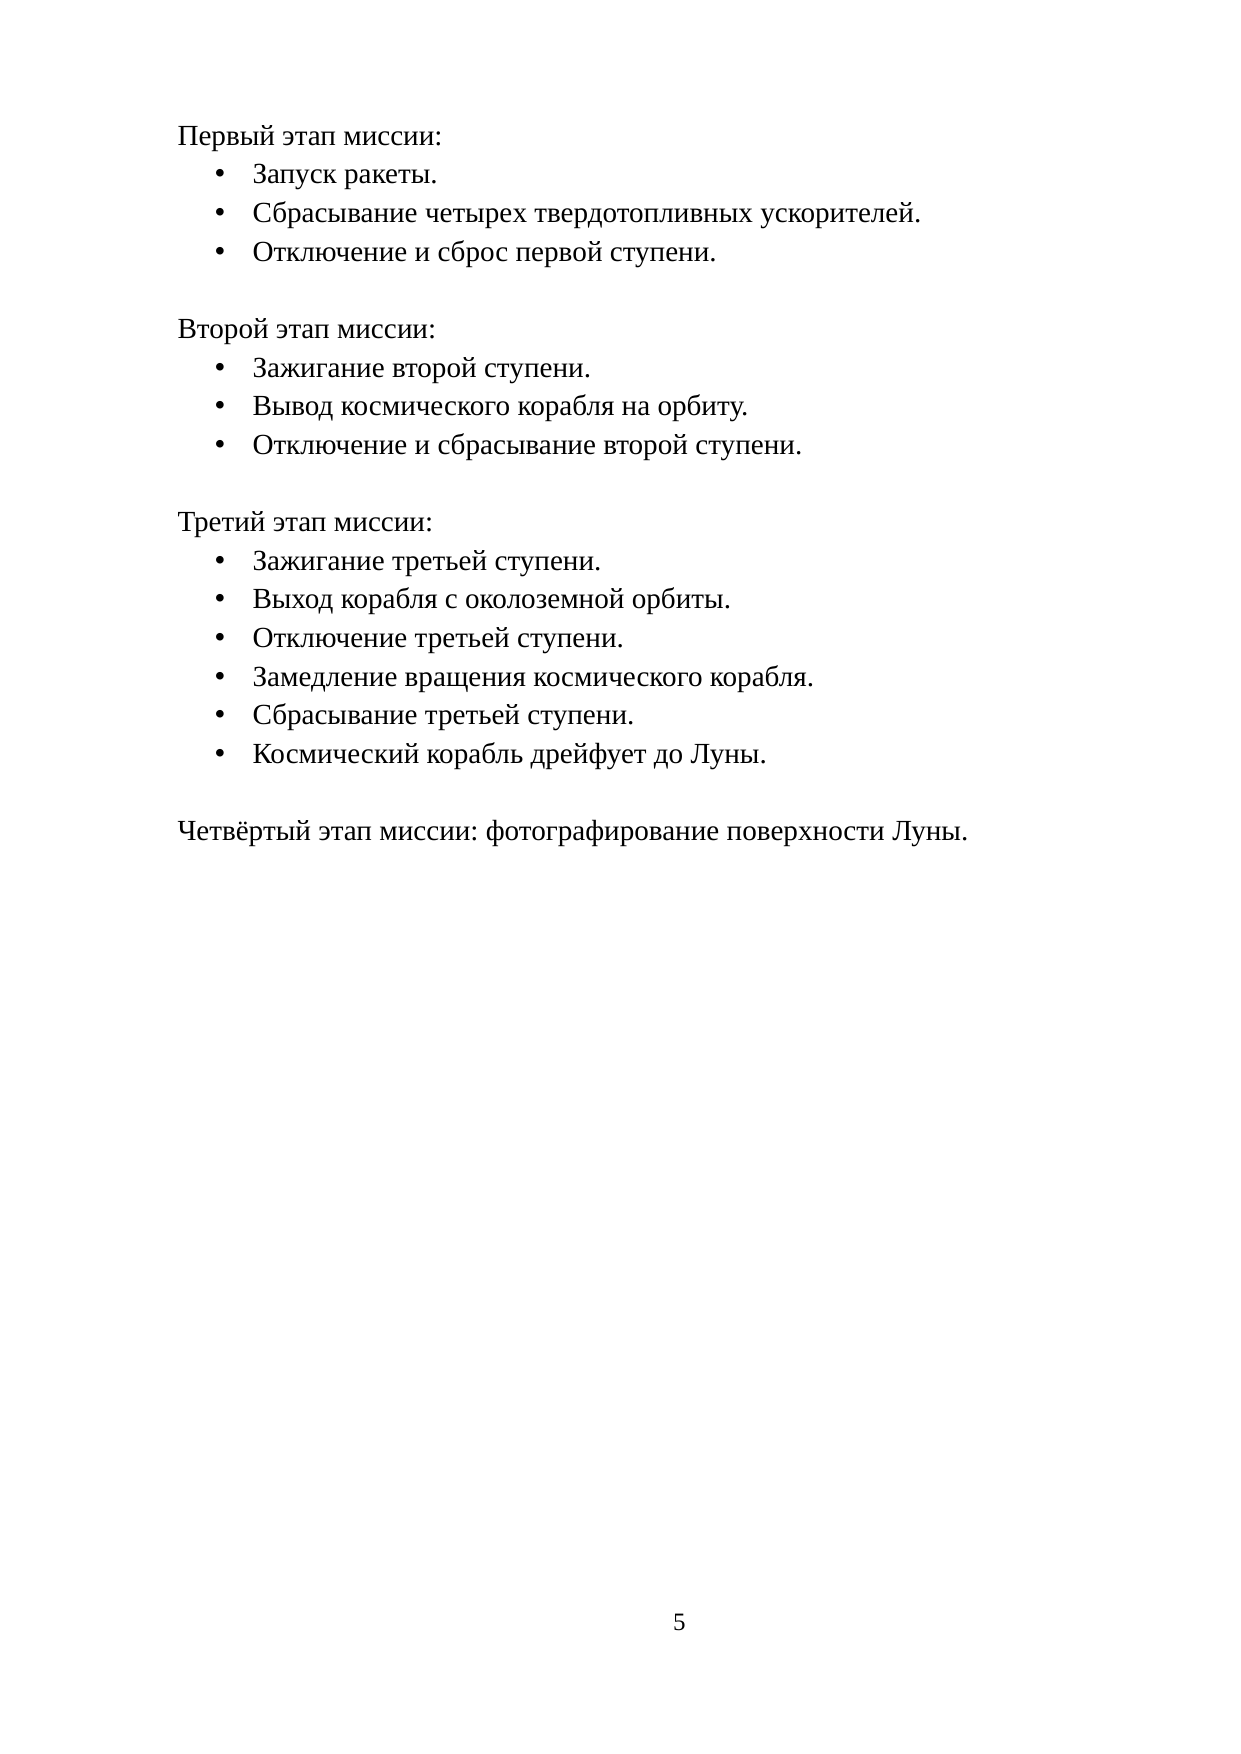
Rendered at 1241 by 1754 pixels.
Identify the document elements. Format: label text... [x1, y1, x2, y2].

text Третий этап миссии: [177, 504, 1181, 538]
list Отключение и сброс первой ступени. [215, 234, 1181, 268]
list Космический корабль дрейфует до Луны. [215, 736, 1181, 769]
list Запуск ракеты. [215, 157, 1181, 190]
list Вывод космического корабля на орбиту. [215, 388, 1181, 422]
list Отключение третьей ступени. [215, 620, 1181, 654]
list Замедление вращения космического корабля. [215, 659, 1181, 692]
list Зажигание третьей ступени. [215, 543, 1181, 576]
list Выход корабля с околоземной орбиты. [215, 581, 1181, 615]
text Второй этап миссии: [177, 311, 1181, 345]
list Отключение и сбрасывание второй ступени. [215, 427, 1181, 461]
list Зажигание второй ступени. [215, 350, 1181, 383]
list Сбрасывание четырех твердотопливных ускорителей. [215, 195, 1181, 229]
text Первый этап миссии: [177, 118, 1181, 152]
text Четвёртый этап миссии: фотографирование поверхности Луны. [177, 813, 1181, 847]
list Сбрасывание третьей ступени. [215, 697, 1181, 731]
